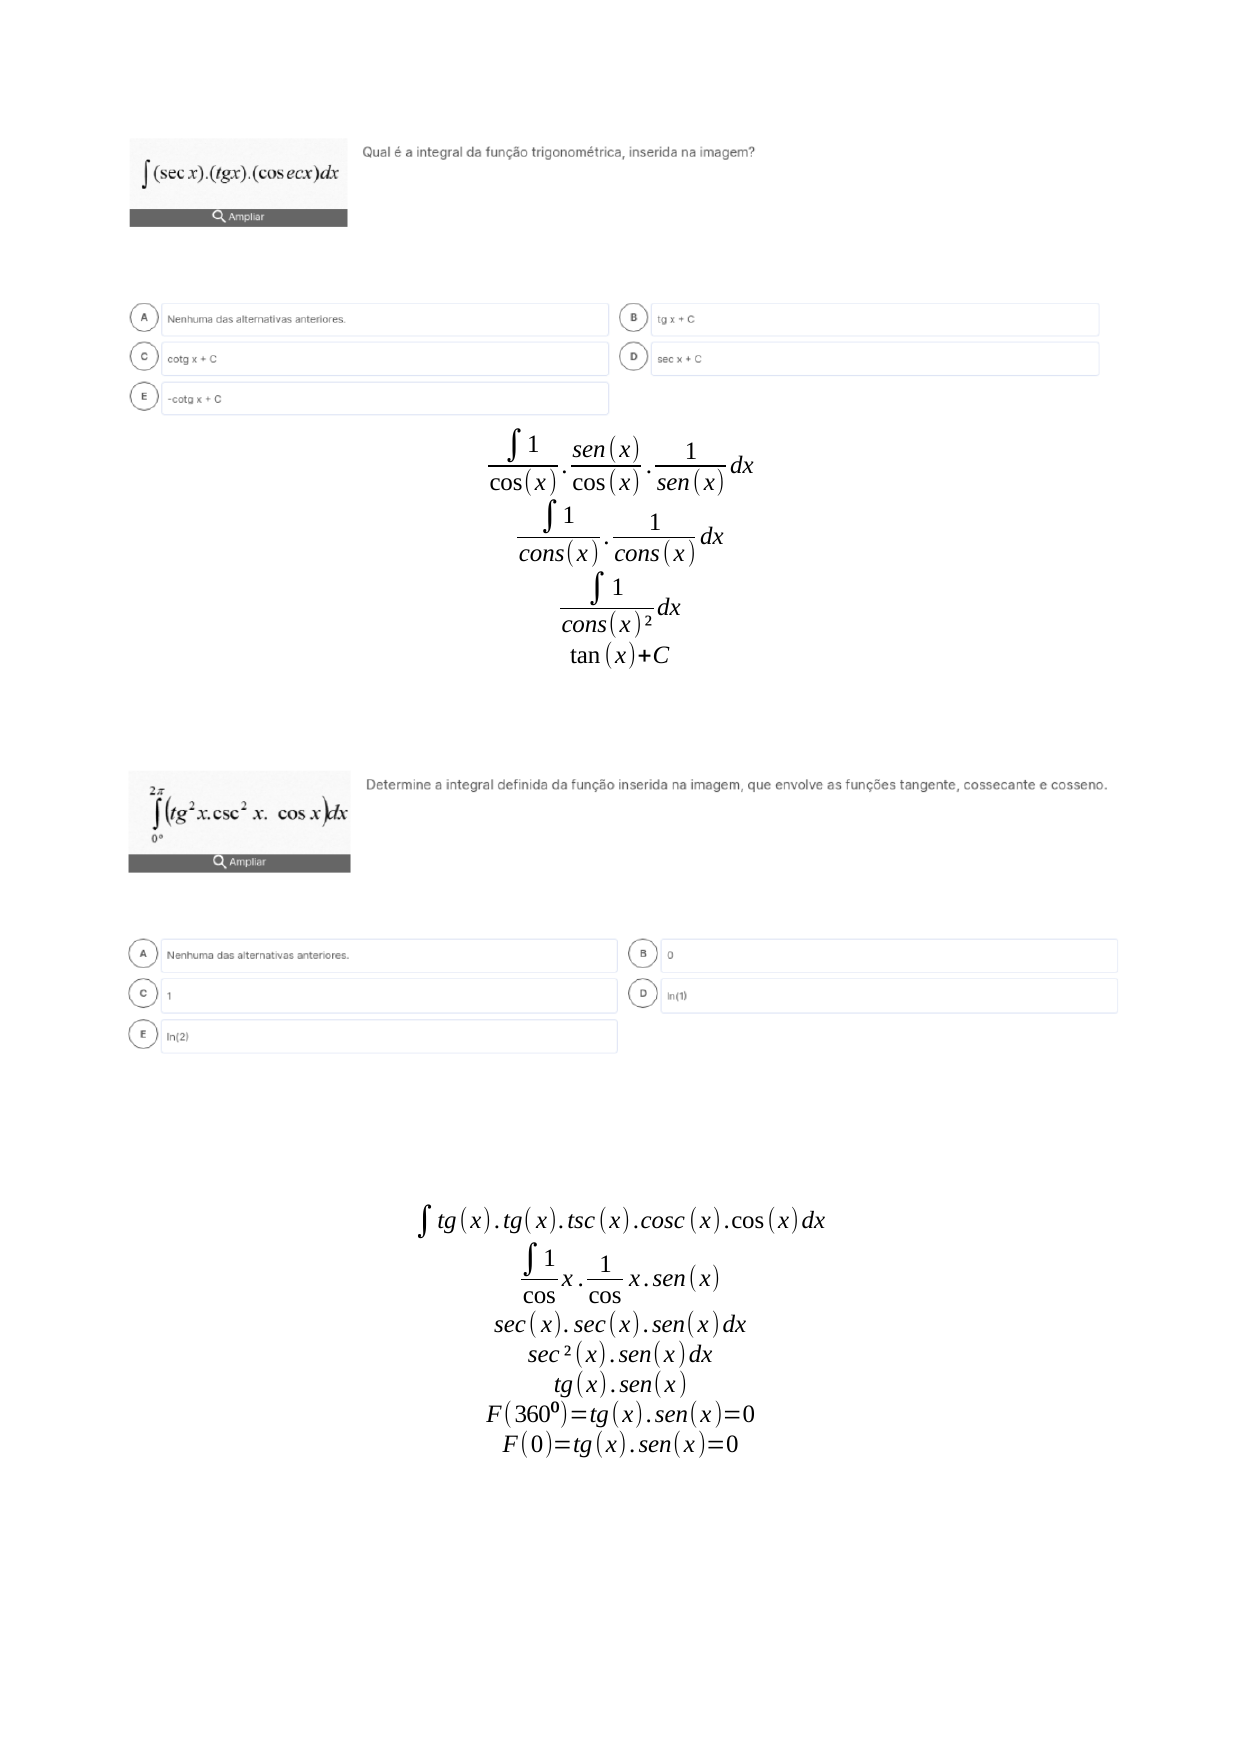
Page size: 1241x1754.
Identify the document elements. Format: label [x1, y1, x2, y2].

picture [118, 118, 1123, 427]
picture [118, 763, 1123, 1059]
